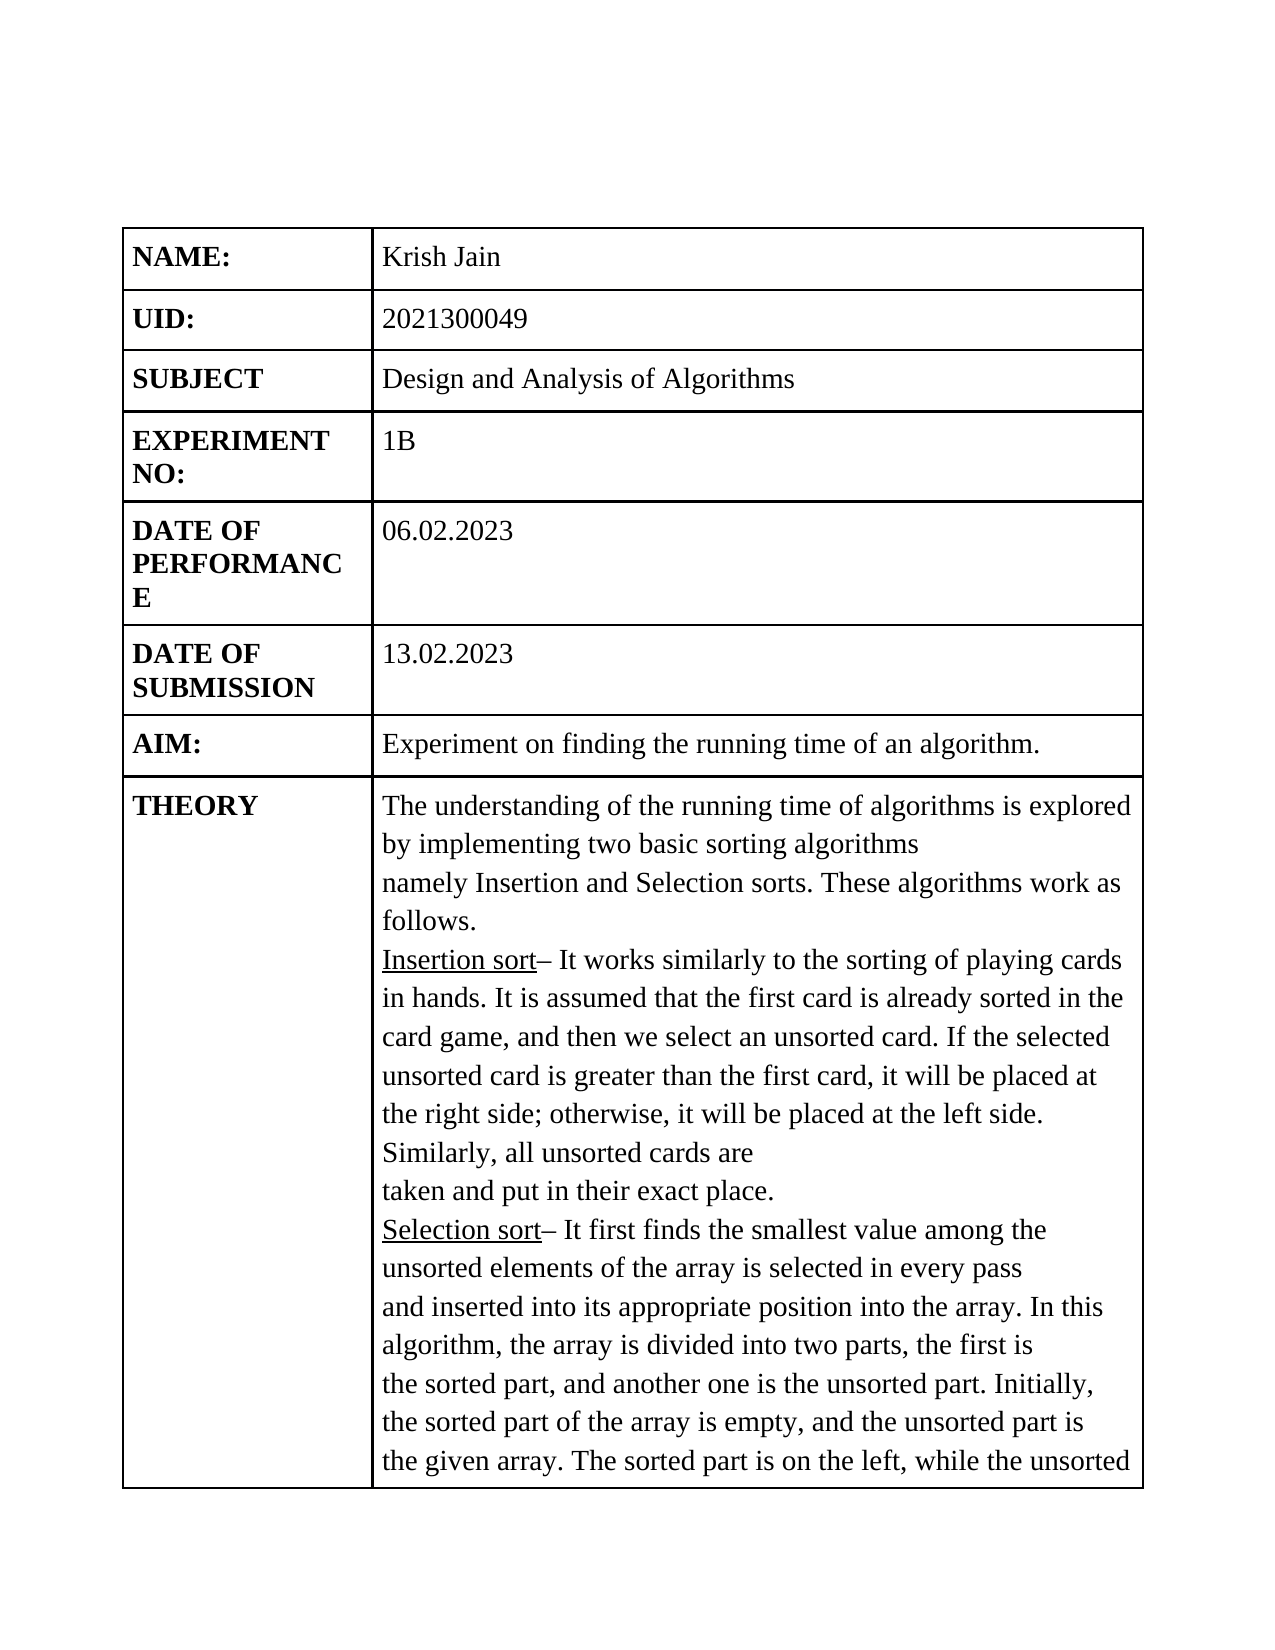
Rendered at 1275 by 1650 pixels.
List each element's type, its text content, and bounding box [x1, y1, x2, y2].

table_header Krish Jain [374, 229, 1142, 288]
table_cell AIM: [124, 716, 371, 775]
table_cell EXPERIMENT NO: [124, 413, 371, 500]
table_cell Experiment on finding the running time of an algorithm. [374, 716, 1142, 775]
table_cell SUBJECT [124, 351, 371, 410]
table_cell 2021300049 [374, 291, 1142, 349]
table_cell THEORY [124, 778, 371, 1487]
table_cell 1B [374, 413, 1142, 500]
table_cell Design and Analysis of Algorithms [374, 351, 1142, 410]
table_header NAME: [124, 229, 371, 288]
table_cell 13.02.2023 [374, 626, 1142, 714]
table_cell The understanding of the running time of algorithms is explored by implementing two basic sorting algorithms namely Insertion and Selection sorts. These algorithms work as follows. Insertion sort– It works similarly to the sorting of playing cards in hands. It is assumed that the first card is already sorted in the card game, and then we select an unsorted card. If the selected unsorted card is greater than the first card, it will be placed at the right side; otherwise, it will be placed at the left side. Similarly, all unsorted cards are taken and put in their exact place. Selection sort– It first finds the smallest value among the unsorted elements of the array is selected in every pass and inserted into its appropriate position into the array. In this algorithm, the array is divided into two parts, the first is the sorted part, and another one is the unsorted part. Initially, the sorted part of the array is empty, and the unsorted part is the given array. The sorted part is on the left, while the unsorted [374, 778, 1142, 1487]
table_cell 06.02.2023 [374, 503, 1142, 624]
table_cell DATE OF PERFORMANCE [124, 503, 371, 624]
table_cell UID: [124, 291, 371, 349]
table_cell DATE OF SUBMISSION [124, 626, 371, 714]
